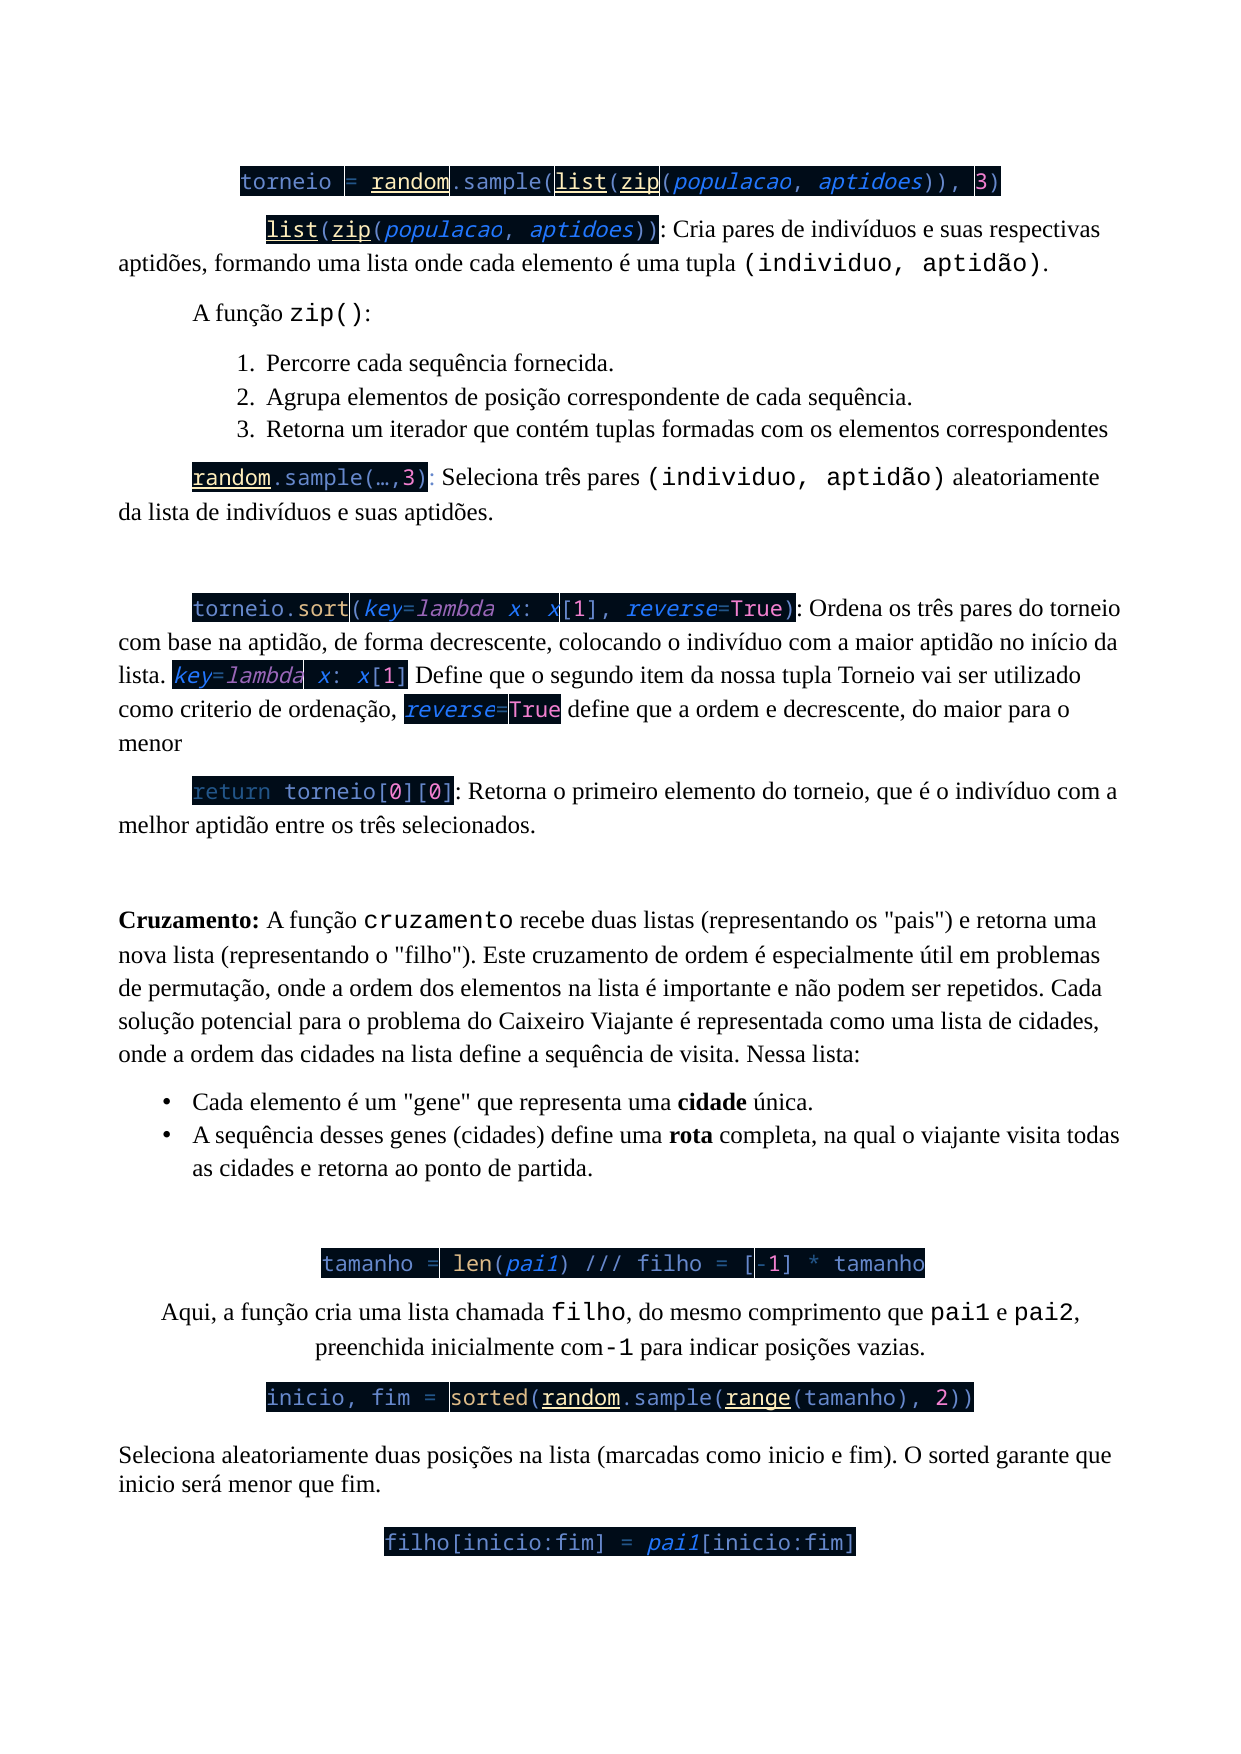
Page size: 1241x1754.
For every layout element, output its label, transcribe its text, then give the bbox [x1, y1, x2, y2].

list Retorna um iterador que contém tuplas formadas com os elementos correspondentes [236, 414, 1122, 443]
text tamanho = len(pai1) /// filho = [-1] * tamanho [118, 1248, 1122, 1278]
list Agrupa elementos de posição correspondente de cada sequência. [236, 382, 1122, 410]
text Seleciona aleatoriamente duas posições na lista (marcadas como inicio e fim). O sorted garante que inicio será menor que fim. [118, 1440, 1122, 1498]
text torneio = random.sample(list(zip(populacao, aptidoes)), 3) [118, 166, 1122, 196]
text Aqui, a função cria uma lista chamada filho, do mesmo comprimento que pai1 e pai2, preenchida inicialmente com-1 para indicar posições vazias. [118, 1297, 1122, 1363]
list Cada elemento é um "gene" que representa uma cidade única. [162, 1087, 1122, 1115]
text A função zip(): [118, 298, 1122, 329]
list Percorre cada sequência fornecida. [236, 348, 1122, 377]
text random.sample(…,3): Seleciona três pares (individuo, aptidão) aleatoriamente da lista de indivíduos e suas aptidões. [118, 462, 1122, 526]
text return torneio[0][0]: Retorna o primeiro elemento do torneio, que é o indivíduo com a melhor aptidão entre os três selecionados. [118, 776, 1122, 838]
text inicio, fim = sorted(random.sample(range(tamanho), 2)) [118, 1382, 1122, 1412]
text list(zip(populacao, aptidoes)): Cria pares de indivíduos e suas respectivas aptidões, formando uma lista onde cada elemento é uma tupla (individuo, aptidão). [118, 214, 1122, 279]
text Cruzamento: A função cruzamento recebe duas listas (representando os "pais") e retorna uma nova lista (representando o "filho"). Este cruzamento de ordem é especialmente útil em problemas de permutação, onde a ordem dos elementos na lista é importante e não podem ser repetidos. Cada solução potencial para o problema do Caixeiro Viajante é representada como uma lista de cidades, onde a ordem das cidades na lista define a sequência de visita. Nessa lista: [118, 905, 1122, 1068]
text torneio.sort(key=lambda x: x[1], reverse=True): Ordena os três pares do torneio com base na aptidão, de forma decrescente, colocando o indivíduo com a maior aptidão no início da lista. key=lambda x: x[1] Define que o segundo item da nossa tupla Torneio vai ser utilizado como criterio de ordenação, reverse=True define que a ordem e decrescente, do maior para o menor [118, 593, 1122, 757]
list A sequência desses genes (cidades) define uma rota completa, na qual o viajante visita todas as cidades e retorna ao ponto de partida. [162, 1120, 1122, 1181]
text filho[inicio:fim] = pai1[inicio:fim] [118, 1527, 1122, 1556]
